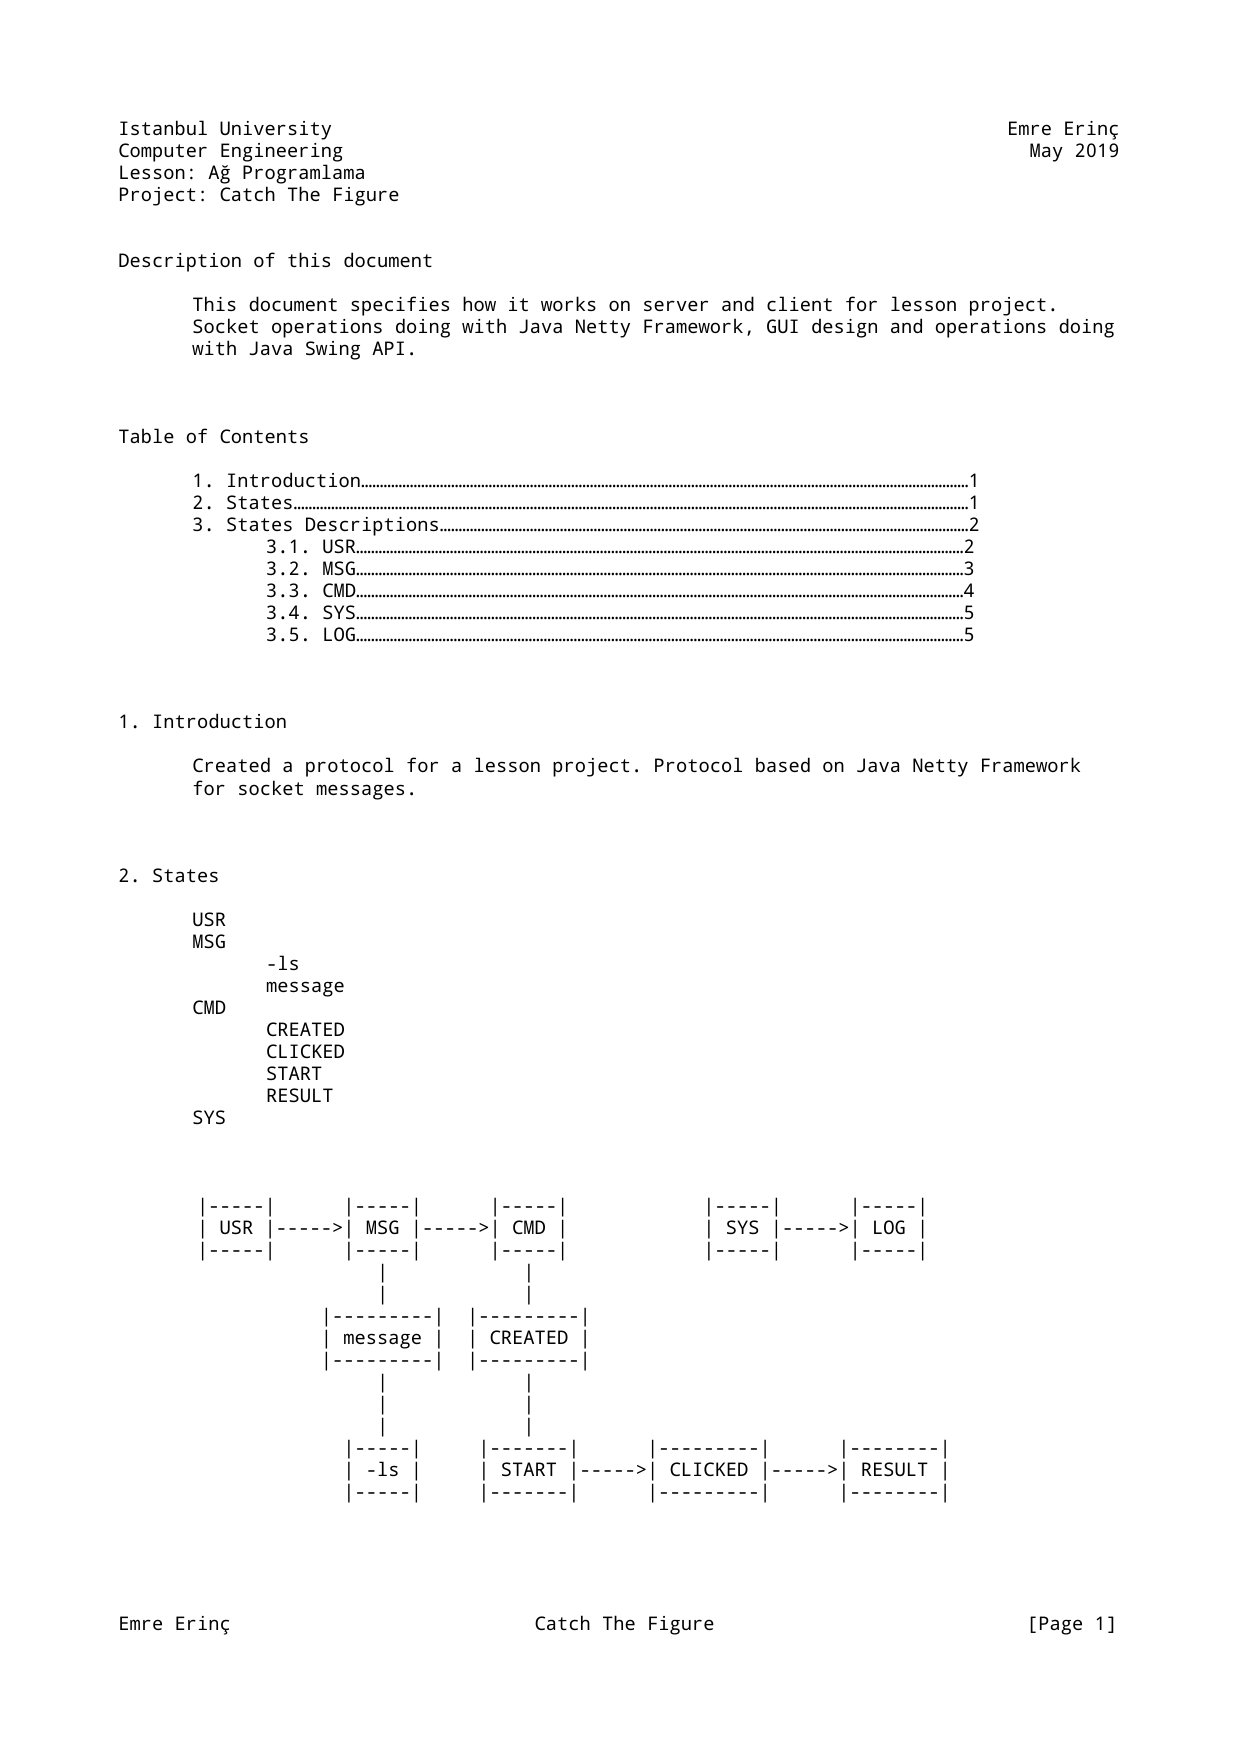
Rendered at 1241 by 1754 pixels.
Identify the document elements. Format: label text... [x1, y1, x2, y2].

text 3.5. LOG………………………………………………………………………………………………………………………………………………5 [118, 624, 1122, 646]
text 2. States [118, 865, 1122, 887]
text Project: Catch The Figure [118, 184, 1122, 206]
text 1. Introduction [118, 712, 1122, 733]
text CMD [118, 997, 1122, 1019]
text SYS [118, 1107, 1122, 1129]
text message [118, 975, 1122, 997]
text 3.3. CMD………………………………………………………………………………………………………………………………………………4 [118, 580, 1122, 602]
text | | [118, 1371, 1122, 1393]
text RESULT [118, 1085, 1122, 1107]
text | message | | CREATED | [118, 1327, 1122, 1349]
text Computer Engineering May 2019 [118, 140, 1122, 162]
text Created a protocol for a lesson project. Protocol based on Java Netty Framework for socket messages. [118, 756, 1122, 799]
text Istanbul University Emre Erinç [118, 118, 1122, 140]
text | | [118, 1283, 1122, 1305]
text Description of this document [118, 250, 1122, 272]
text | USR |----->| MSG |----->| CMD | | SYS |----->| LOG | [118, 1217, 1122, 1239]
text | | [118, 1393, 1122, 1415]
text | -ls | | START |----->| CLICKED |----->| RESULT | [118, 1459, 1122, 1481]
text Table of Contents [118, 426, 1122, 448]
text MSG [118, 931, 1122, 953]
text |-----| |-------| |---------| |--------| [118, 1437, 1122, 1459]
text START [118, 1063, 1122, 1085]
text CREATED [118, 1019, 1122, 1041]
text 3.4. SYS………………………………………………………………………………………………………………………………………………5 [118, 602, 1122, 624]
text |-----| |-----| |-----| |-----| |-----| [118, 1239, 1122, 1261]
text CLICKED [118, 1041, 1122, 1063]
text 1. Introduction………………………………………………………………………………………………………………………………………………1 [118, 470, 1122, 492]
text |---------| |---------| [118, 1305, 1122, 1327]
text Emre Erinç Catch The Figure [Page 1] [118, 1613, 1122, 1635]
text 3. States Descriptions……………………………………………………………………………………………………………………………2 [118, 514, 1122, 536]
text 3.2. MSG………………………………………………………………………………………………………………………………………………3 [118, 558, 1122, 580]
text 2. States………………………………………………………………………………………………………………………………………………………………1 [118, 492, 1122, 514]
text -ls [118, 953, 1122, 975]
text |-----| |-------| |---------| |--------| [118, 1481, 1122, 1503]
text This document specifies how it works on server and client for lesson project. Socket operations doing with Java Netty Framework, GUI design and operations doing with Java Swing API. [118, 294, 1122, 360]
text | | [118, 1261, 1122, 1283]
text | | [118, 1415, 1122, 1437]
text |---------| |---------| [118, 1349, 1122, 1371]
text 3.1. USR………………………………………………………………………………………………………………………………………………2 [118, 536, 1122, 558]
text |-----| |-----| |-----| |-----| |-----| [118, 1195, 1122, 1217]
text Lesson: Ağ Programlama [118, 162, 1122, 184]
text USR [118, 909, 1122, 931]
